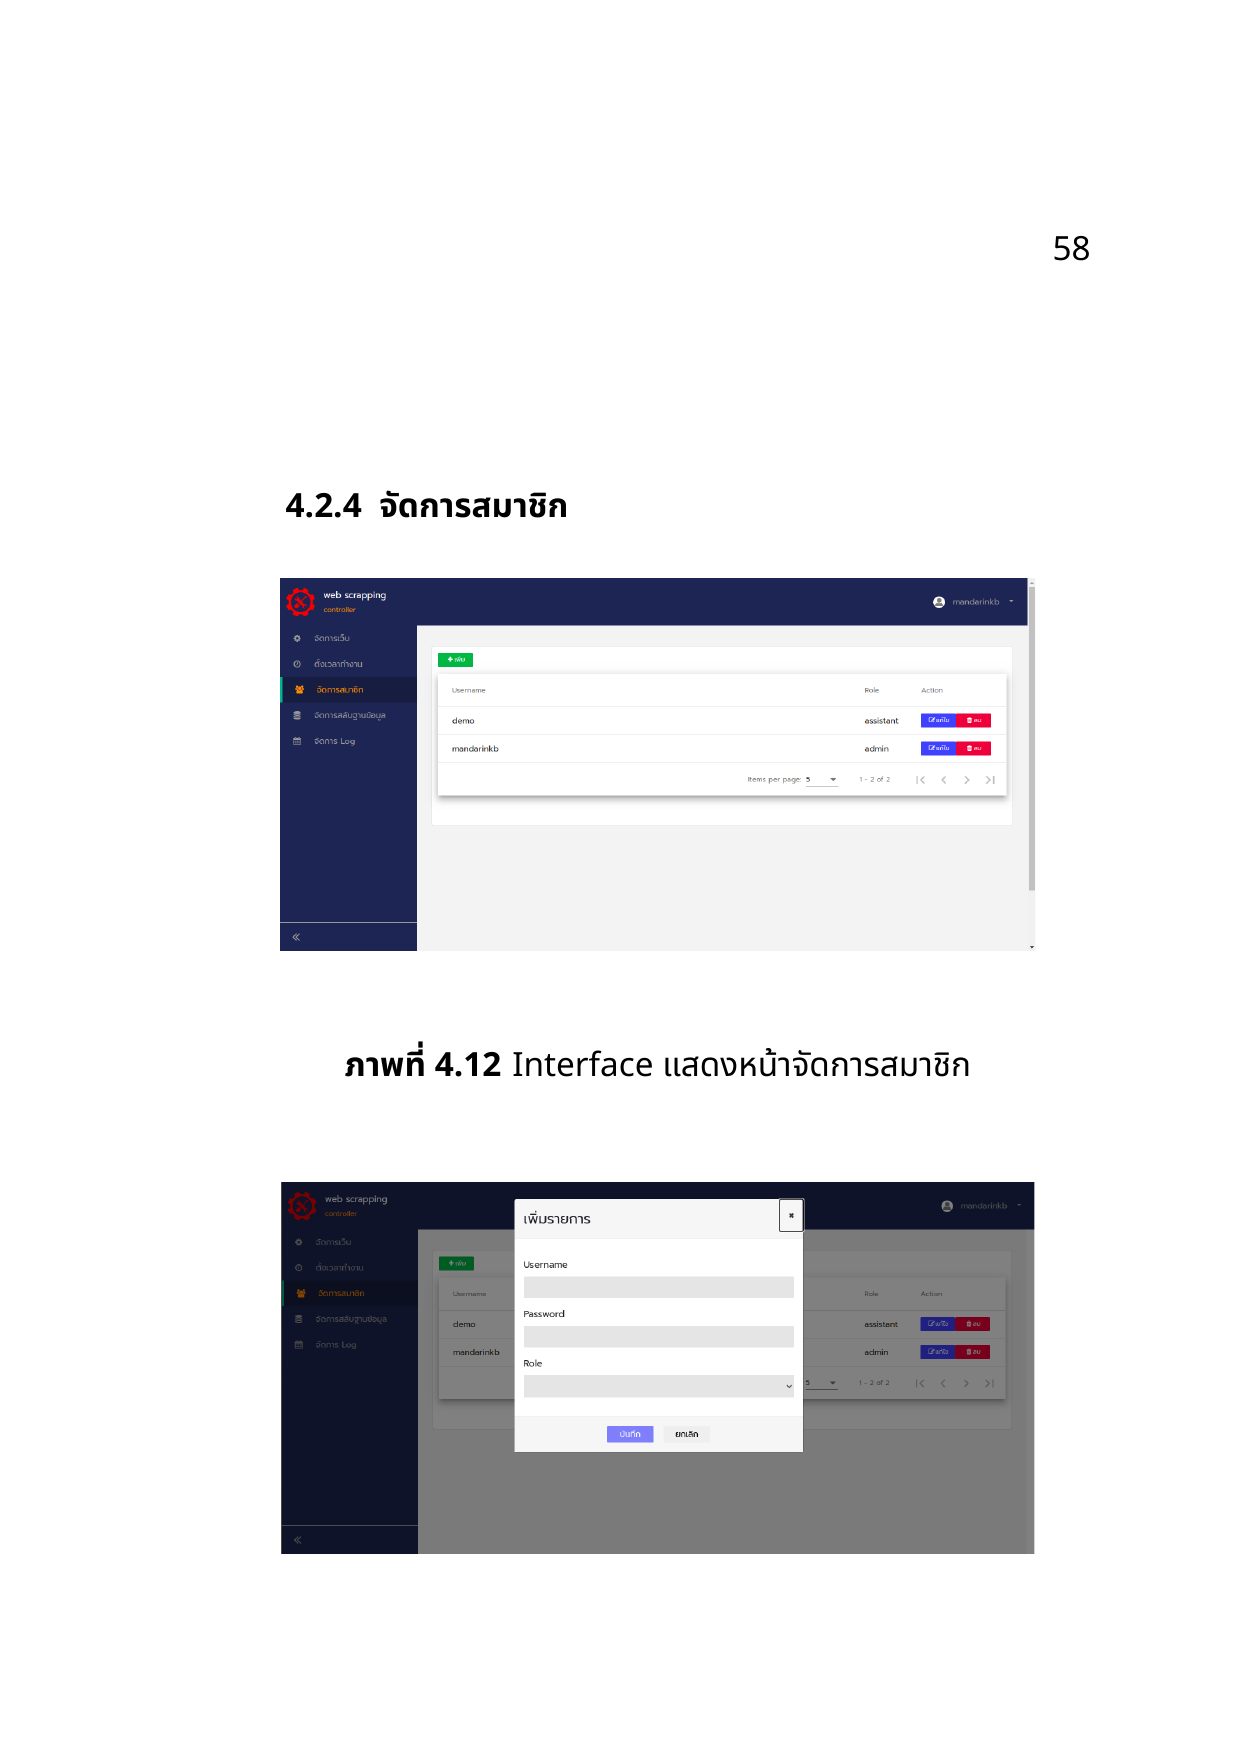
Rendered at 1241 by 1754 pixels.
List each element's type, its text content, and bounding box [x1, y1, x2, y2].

picture [280, 578, 1036, 951]
picture [281, 1182, 1035, 1554]
text ภาพที่ 4.12 Interface แสดงหน้าจัดการสมาชิก [225, 1032, 1091, 1092]
text 4.2.4 จัดการสมาชิก [225, 482, 1091, 533]
